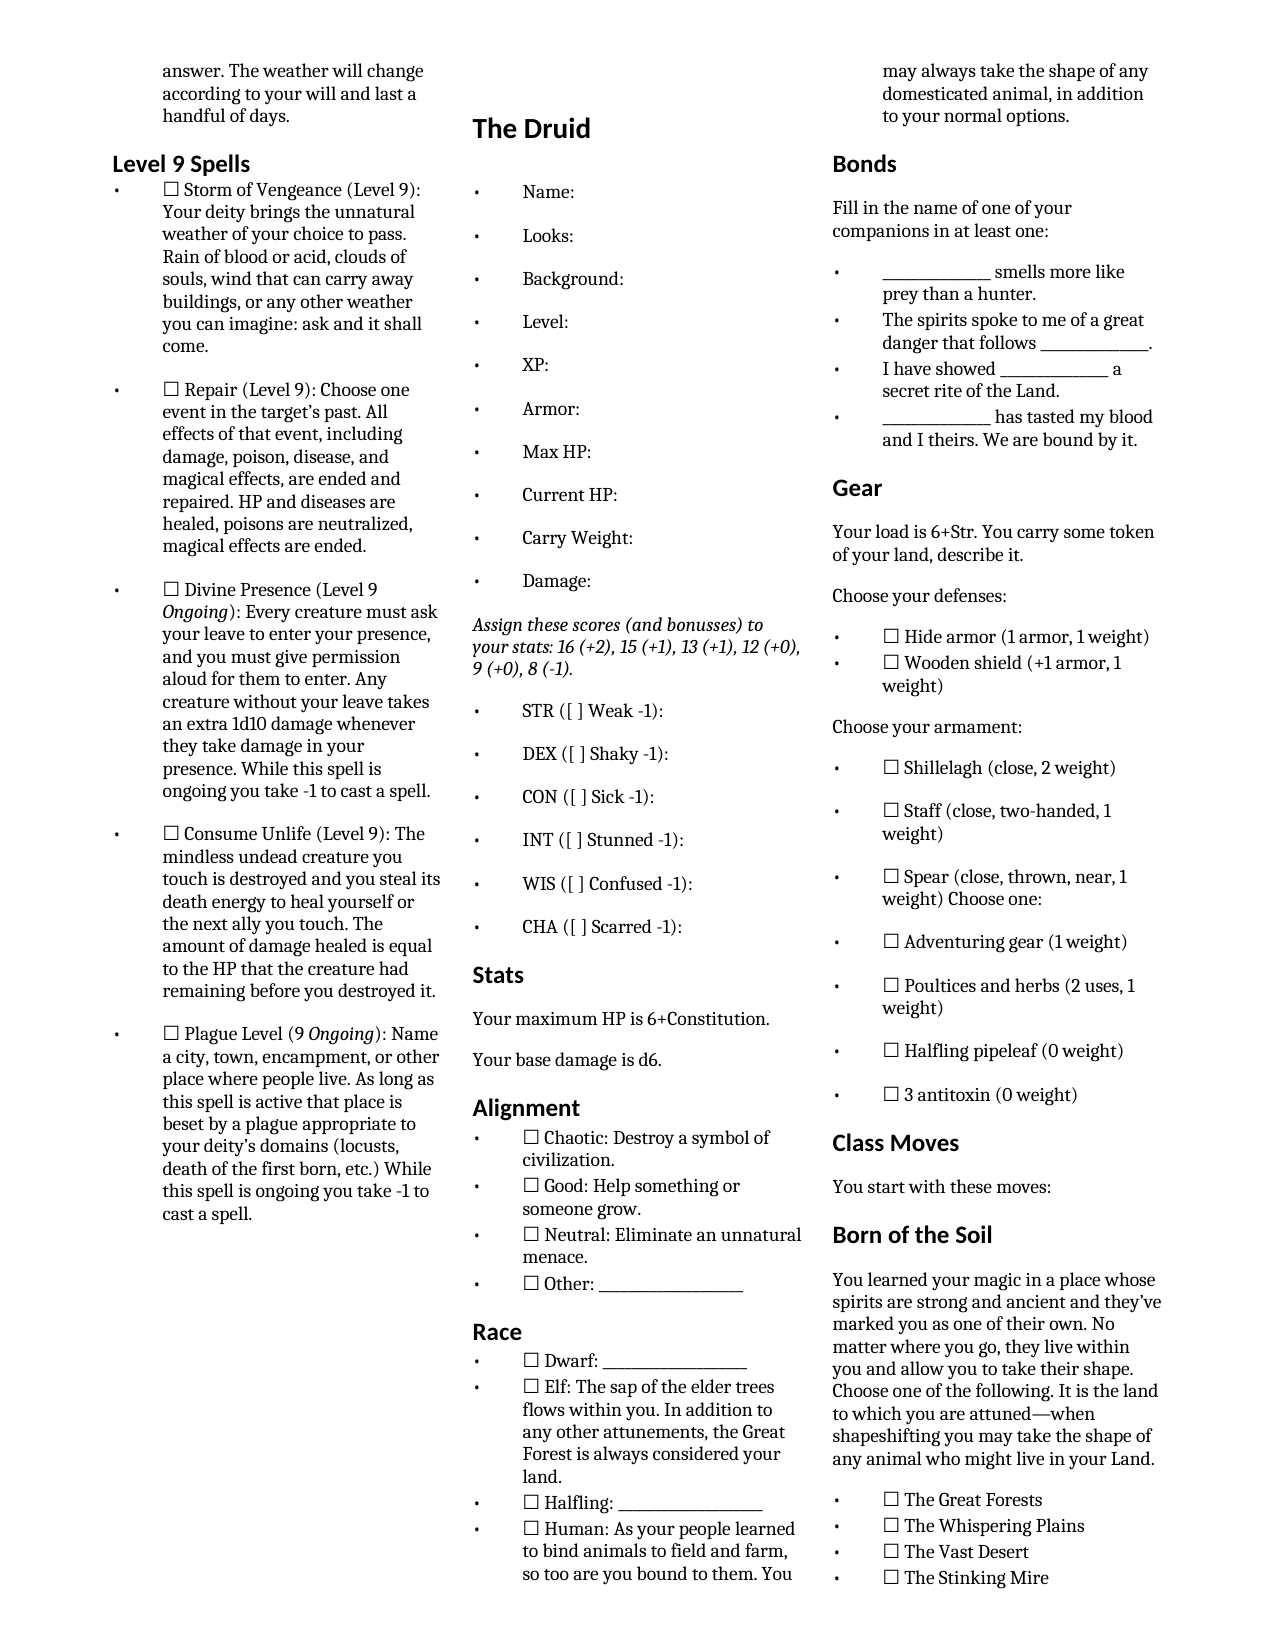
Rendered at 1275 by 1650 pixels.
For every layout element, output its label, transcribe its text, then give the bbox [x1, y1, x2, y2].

subtitle Class Moves [832, 1127, 1162, 1157]
list ☐ Storm of Vengeance (Level 9): Your deity brings the unnatural weather of your choice to pass. Rain of blood or acid, clouds of souls, wind that can carry away buildings, or any other weather you can imagine: ask and it shall come. [112, 178, 442, 358]
list ☐ Dwarf: ____________________ [472, 1350, 802, 1372]
list The spirits spoke to me of a great danger that follows _______________. [832, 309, 1162, 354]
subtitle Gear [832, 472, 1162, 503]
list _______________ smells more like prey than a hunter. [832, 261, 1162, 306]
list WIS ([ ] Confused -1): [472, 872, 802, 895]
list answer. The weather will change according to your will and last a handful of days. [112, 60, 442, 127]
list ☐ Shillelagh (close, 2 weight) [832, 757, 1162, 779]
list Armor: [472, 397, 802, 420]
list Looks: [472, 224, 802, 247]
list ☐ Staff (close, two-handed, 1 weight) [832, 800, 1162, 845]
list ☐ The Whispering Plains [832, 1515, 1162, 1537]
text Your base damage is d6. [472, 1049, 802, 1072]
list ☐ Repair (Level 9): Choose one event in the target’s past. All effects of that event, including damage, poison, disease, and magical effects, are ended and repaired. HP and diseases are healed, poisons are neutralized, magical effects are ended. [112, 378, 442, 558]
list Background: [472, 268, 802, 290]
list ☐ Good: Help something or someone grow. [472, 1175, 802, 1220]
list Damage: [472, 570, 802, 593]
list ☐ Neutral: Eliminate an unnatural menace. [472, 1224, 802, 1269]
list Max HP: [472, 441, 802, 463]
subtitle Bonds [832, 148, 1162, 178]
text Your maximum HP is 6+Constitution. [472, 1008, 802, 1031]
subtitle Born of the Soil [832, 1219, 1162, 1250]
list ☐ Divine Presence (Level 9 Ongoing): Every creature must ask your leave to enter your presence, and you must give permission aloud for them to enter. Any creature without your leave takes an extra 1d10 damage whenever they take damage in your presence. While this spell is ongoing you take -1 to cast a spell. [112, 578, 442, 802]
subtitle Level 9 Spells [112, 148, 442, 178]
list ☐ Adventuring gear (1 weight) [832, 931, 1162, 954]
text Choose your armament: [832, 716, 1162, 738]
list ☐ Wooden shield (+1 armor, 1 weight) [832, 652, 1162, 697]
list I have showed _______________ a secret rite of the Land. [832, 358, 1162, 403]
list ☐ Halfling: ____________________ [472, 1492, 802, 1514]
list ☐ The Great Forests [832, 1489, 1162, 1511]
list ☐ Spear (close, thrown, near, 1 weight) Choose one: [832, 866, 1162, 911]
list Level: [472, 311, 802, 333]
list ☐ Chaotic: Destroy a symbol of civilization. [472, 1127, 802, 1172]
subtitle Alignment [472, 1092, 802, 1123]
list ☐ Hide armor (1 armor, 1 weight) [832, 626, 1162, 648]
list CHA ([ ] Scarred -1): [472, 916, 802, 938]
list DEX ([ ] Shaky -1): [472, 743, 802, 765]
subtitle Race [472, 1316, 802, 1346]
subtitle The Druid [472, 110, 802, 181]
list ☐ Consume Unlife (Level 9): The mindless undead creature you touch is destroyed and you steal its death energy to heal yourself or the next ally you touch. The amount of damage healed is equal to the HP that the creature had remaining before you destroyed it. [112, 823, 442, 1002]
list ☐ Human: As your people learned to bind animals to field and farm, so too are you bound to them. You [472, 1518, 802, 1585]
subtitle Stats [472, 959, 802, 989]
list Current HP: [472, 484, 802, 506]
list ☐ The Vast Desert [832, 1541, 1162, 1563]
text Assign these scores (and bonusses) to your stats: 16 (+2), 15 (+1), 13 (+1), 12 (+0), 9 (+0), 8 (-1). [472, 613, 802, 681]
list XP: [472, 354, 802, 377]
text Fill in the name of one of your companions in at least one: [832, 197, 1162, 242]
list ☐ Elf: The sap of the elder trees flows within you. In addition to any other attunements, the Great Forest is always considered your land. [472, 1376, 802, 1488]
list ☐ 3 antitoxin (0 weight) [832, 1083, 1162, 1106]
list Name: [472, 181, 802, 204]
list ☐ The Stinking Mire [832, 1567, 1162, 1589]
list CON ([ ] Sick -1): [472, 786, 802, 808]
list ☐ Other: ____________________ [472, 1272, 802, 1295]
list ☐ Plague Level (9 Ongoing): Name a city, town, encampment, or other place where people live. As long as this spell is active that place is beset by a plague appropriate to your deity’s domains (locusts, death of the first born, etc.) While this spell is ongoing you take -1 to cast a spell. [112, 1023, 442, 1225]
list may always take the shape of any domesticated animal, in addition to your normal options. [832, 60, 1162, 127]
text Choose your defenses: [832, 585, 1162, 607]
list Carry Weight: [472, 527, 802, 549]
list ☐ Halfling pipeleaf (0 weight) [832, 1040, 1162, 1063]
text You start with these moves: [832, 1176, 1162, 1198]
list _______________ has tasted my blood and I theirs. We are bound by it. [832, 406, 1162, 451]
text Your load is 6+Str. You carry some token of your land, describe it. [832, 521, 1162, 566]
list ☐ Poultices and herbs (2 uses, 1 weight) [832, 974, 1162, 1019]
text You learned your magic in a place whose spirits are strong and ancient and they’ve marked you as one of their own. No matter where you go, they live within you and allow you to take their shape. Choose one of the following. It is the land to which you are attuned—when shapeshifting you may take the shape of any animal who might live in your Land. [832, 1268, 1162, 1470]
list INT ([ ] Stunned -1): [472, 829, 802, 852]
list STR ([ ] Weak -1): [472, 699, 802, 722]
